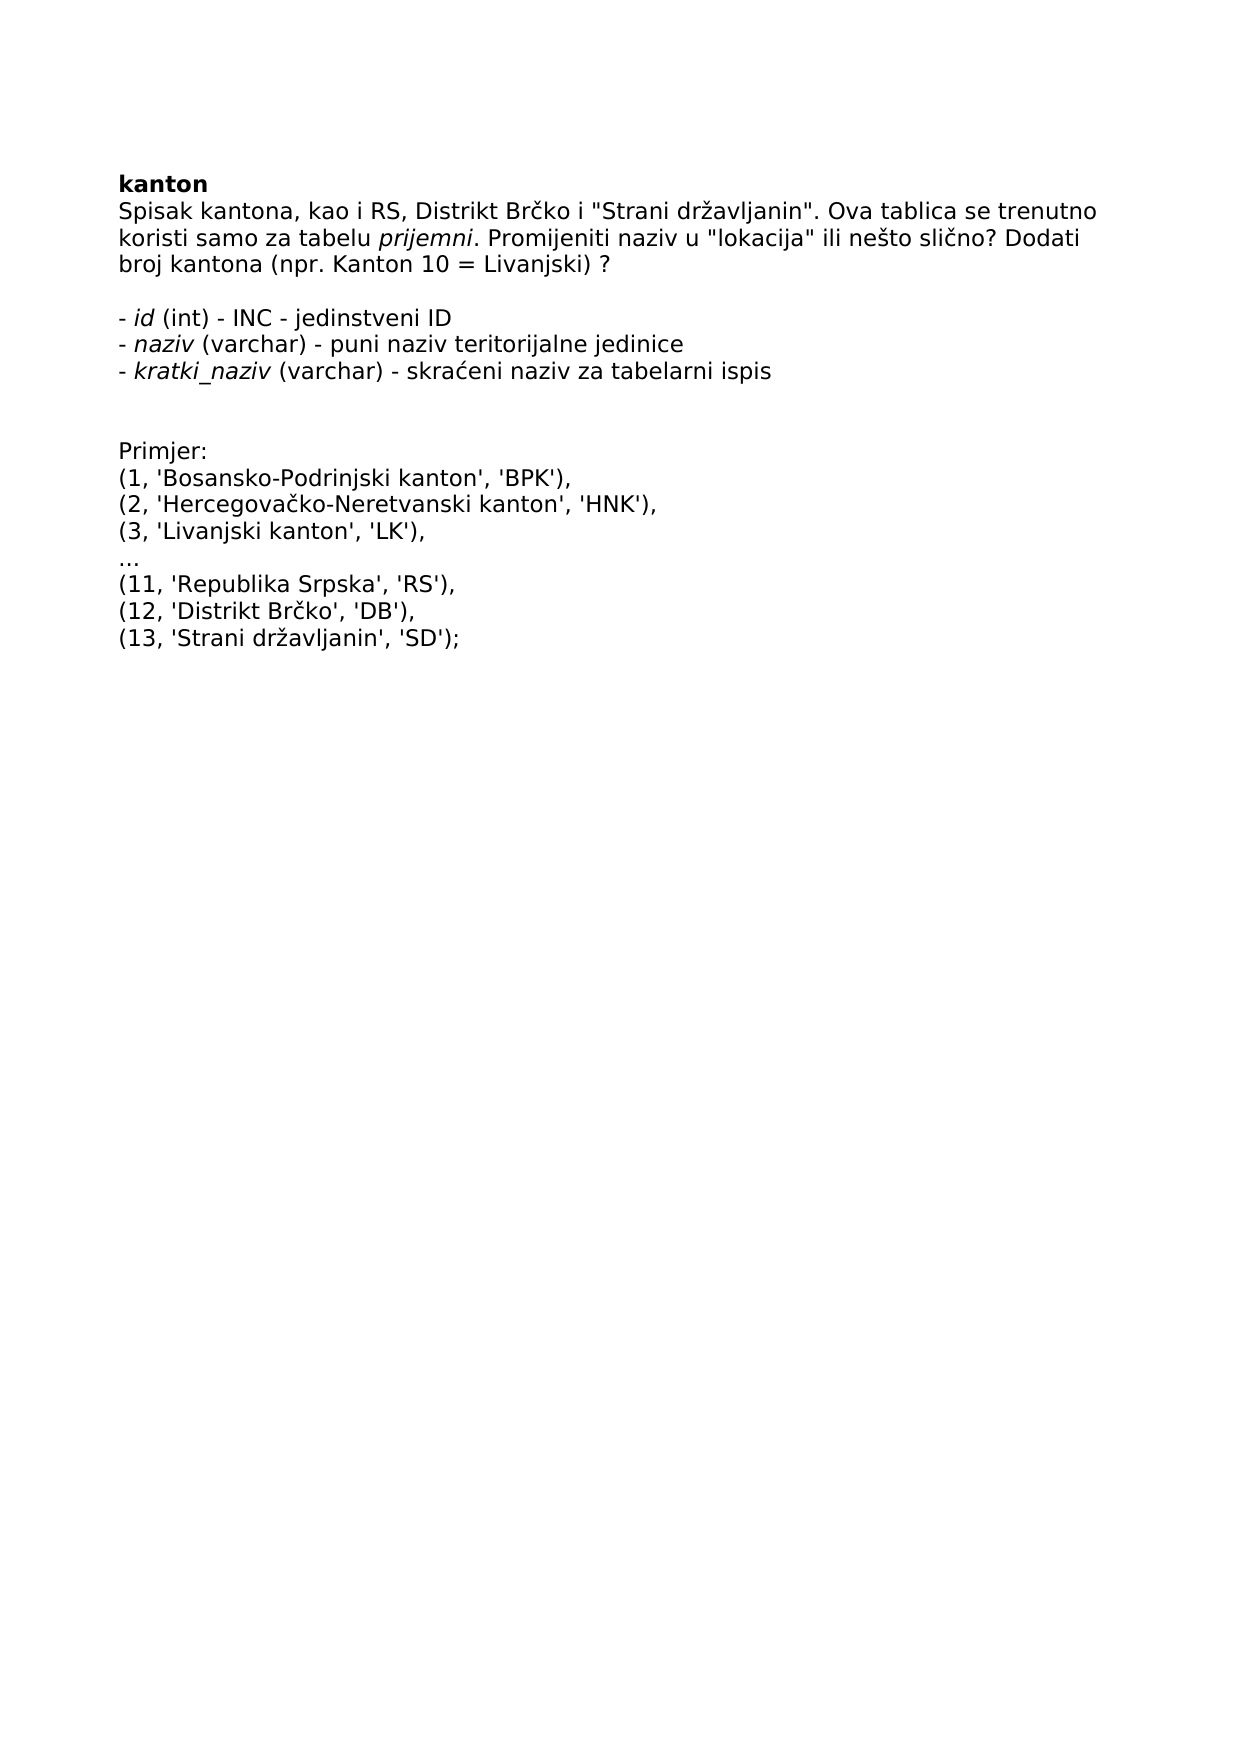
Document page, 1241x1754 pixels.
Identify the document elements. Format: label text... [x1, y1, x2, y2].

text - kratki_naziv (varchar) - skraćeni naziv za tabelarni ispis [118, 358, 1122, 385]
text (11, 'Republika Srpska', 'RS'), [118, 571, 1122, 598]
text (1, 'Bosansko-Podrinjski kanton', 'BPK'), [118, 465, 1122, 491]
text (13, 'Strani državljanin', 'SD'); [118, 625, 1122, 651]
text ... [118, 545, 1122, 571]
text (2, 'Hercegovačko-Neretvanski kanton', 'HNK'), [118, 491, 1122, 518]
text (12, 'Distrikt Brčko', 'DB'), [118, 598, 1122, 625]
text Spisak kantona, kao i RS, Distrikt Brčko i "Strani državljanin". Ova tablica se trenutno koristi samo za tabelu prijemni. Promijeniti naziv u "lokacija" ili nešto slično? Dodati broj kantona (npr. Kanton 10 = Livanjski) ? [118, 198, 1122, 278]
text Primjer: [118, 438, 1122, 465]
text (3, 'Livanjski kanton', 'LK'), [118, 518, 1122, 545]
text - naziv (varchar) - puni naziv teritorijalne jedinice [118, 331, 1122, 358]
text - id (int) - INC - jedinstveni ID [118, 305, 1122, 331]
text kanton [118, 171, 1122, 198]
